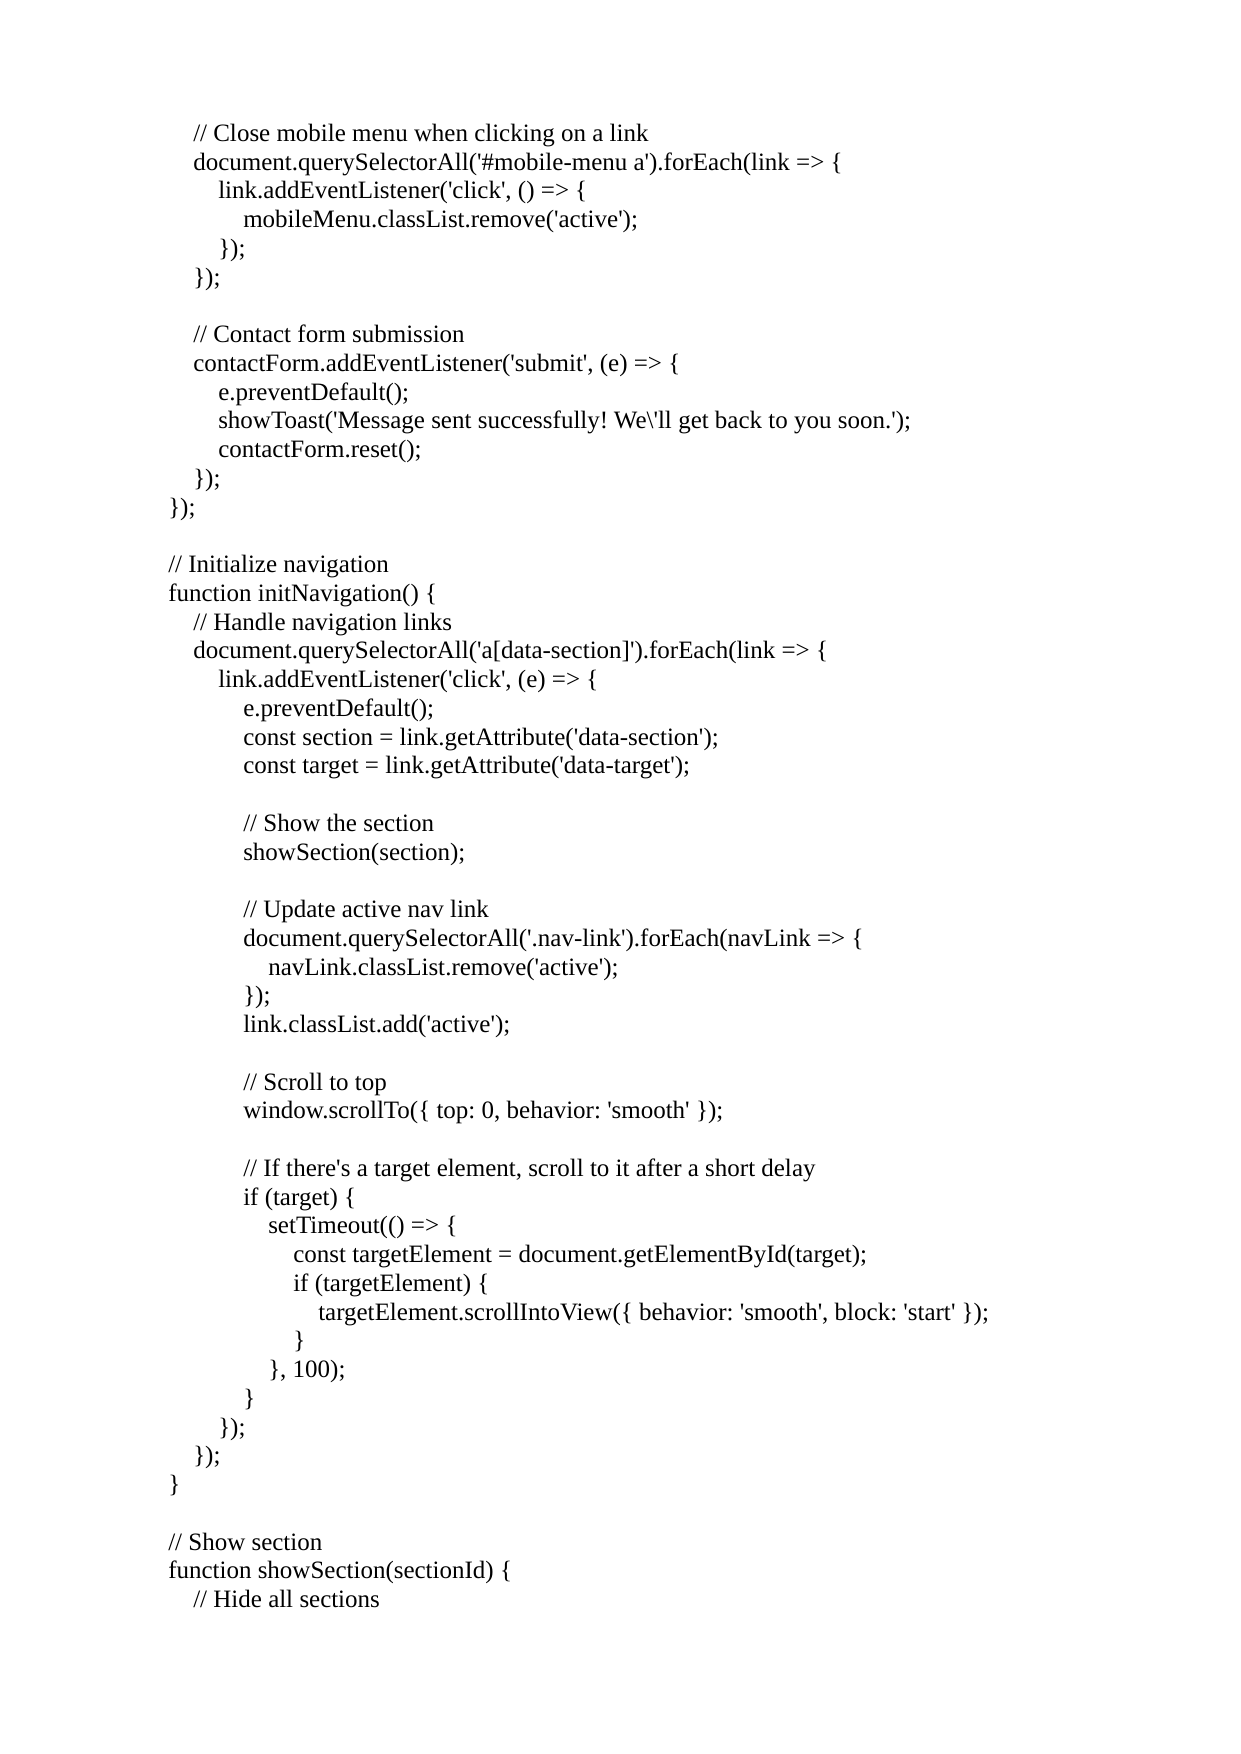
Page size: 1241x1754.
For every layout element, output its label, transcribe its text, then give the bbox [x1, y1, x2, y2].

text const target = link.getAttribute('data-target'); [118, 751, 1122, 779]
text } [118, 1326, 1122, 1354]
text document.querySelectorAll('.nav-link').forEach(navLink => { [118, 923, 1122, 952]
text contactForm.reset(); [118, 434, 1122, 463]
text function initNavigation() { [118, 578, 1122, 607]
text mobileMenu.classList.remove('active'); [118, 204, 1122, 233]
text if (target) { [118, 1182, 1122, 1211]
text link.addEventListener('click', () => { [118, 176, 1122, 204]
text }); [118, 492, 1122, 521]
text // If there's a target element, scroll to it after a short delay [118, 1153, 1122, 1182]
text link.addEventListener('click', (e) => { [118, 664, 1122, 693]
text const targetElement = document.getElementById(target); [118, 1239, 1122, 1268]
text function showSection(sectionId) { [118, 1556, 1122, 1584]
text }); [118, 981, 1122, 1009]
text contactForm.addEventListener('submit', (e) => { [118, 348, 1122, 377]
text // Hide all sections [118, 1584, 1122, 1613]
text // Initialize navigation [118, 549, 1122, 578]
text // Scroll to top [118, 1067, 1122, 1096]
text showToast('Message sent successfully! We\'ll get back to you soon.'); [118, 406, 1122, 434]
text setTimeout(() => { [118, 1211, 1122, 1239]
text navLink.classList.remove('active'); [118, 952, 1122, 981]
text } [118, 1469, 1122, 1498]
text targetElement.scrollIntoView({ behavior: 'smooth', block: 'start' }); [118, 1297, 1122, 1326]
text const section = link.getAttribute('data-section'); [118, 722, 1122, 751]
text }); [118, 1441, 1122, 1469]
text }, 100); [118, 1354, 1122, 1383]
text // Close mobile menu when clicking on a link [118, 118, 1122, 147]
text }); [118, 1412, 1122, 1441]
text // Contact form submission [118, 319, 1122, 348]
text } [118, 1383, 1122, 1412]
text // Show section [118, 1527, 1122, 1556]
text }); [118, 262, 1122, 291]
text // Handle navigation links [118, 607, 1122, 636]
text }); [118, 463, 1122, 492]
text e.preventDefault(); [118, 377, 1122, 406]
text // Update active nav link [118, 894, 1122, 923]
text }); [118, 233, 1122, 262]
text e.preventDefault(); [118, 693, 1122, 722]
text document.querySelectorAll('a[data-section]').forEach(link => { [118, 636, 1122, 664]
text window.scrollTo({ top: 0, behavior: 'smooth' }); [118, 1096, 1122, 1124]
text // Show the section [118, 808, 1122, 837]
text if (targetElement) { [118, 1268, 1122, 1297]
text document.querySelectorAll('#mobile-menu a').forEach(link => { [118, 147, 1122, 176]
text showSection(section); [118, 837, 1122, 866]
text link.classList.add('active'); [118, 1009, 1122, 1038]
